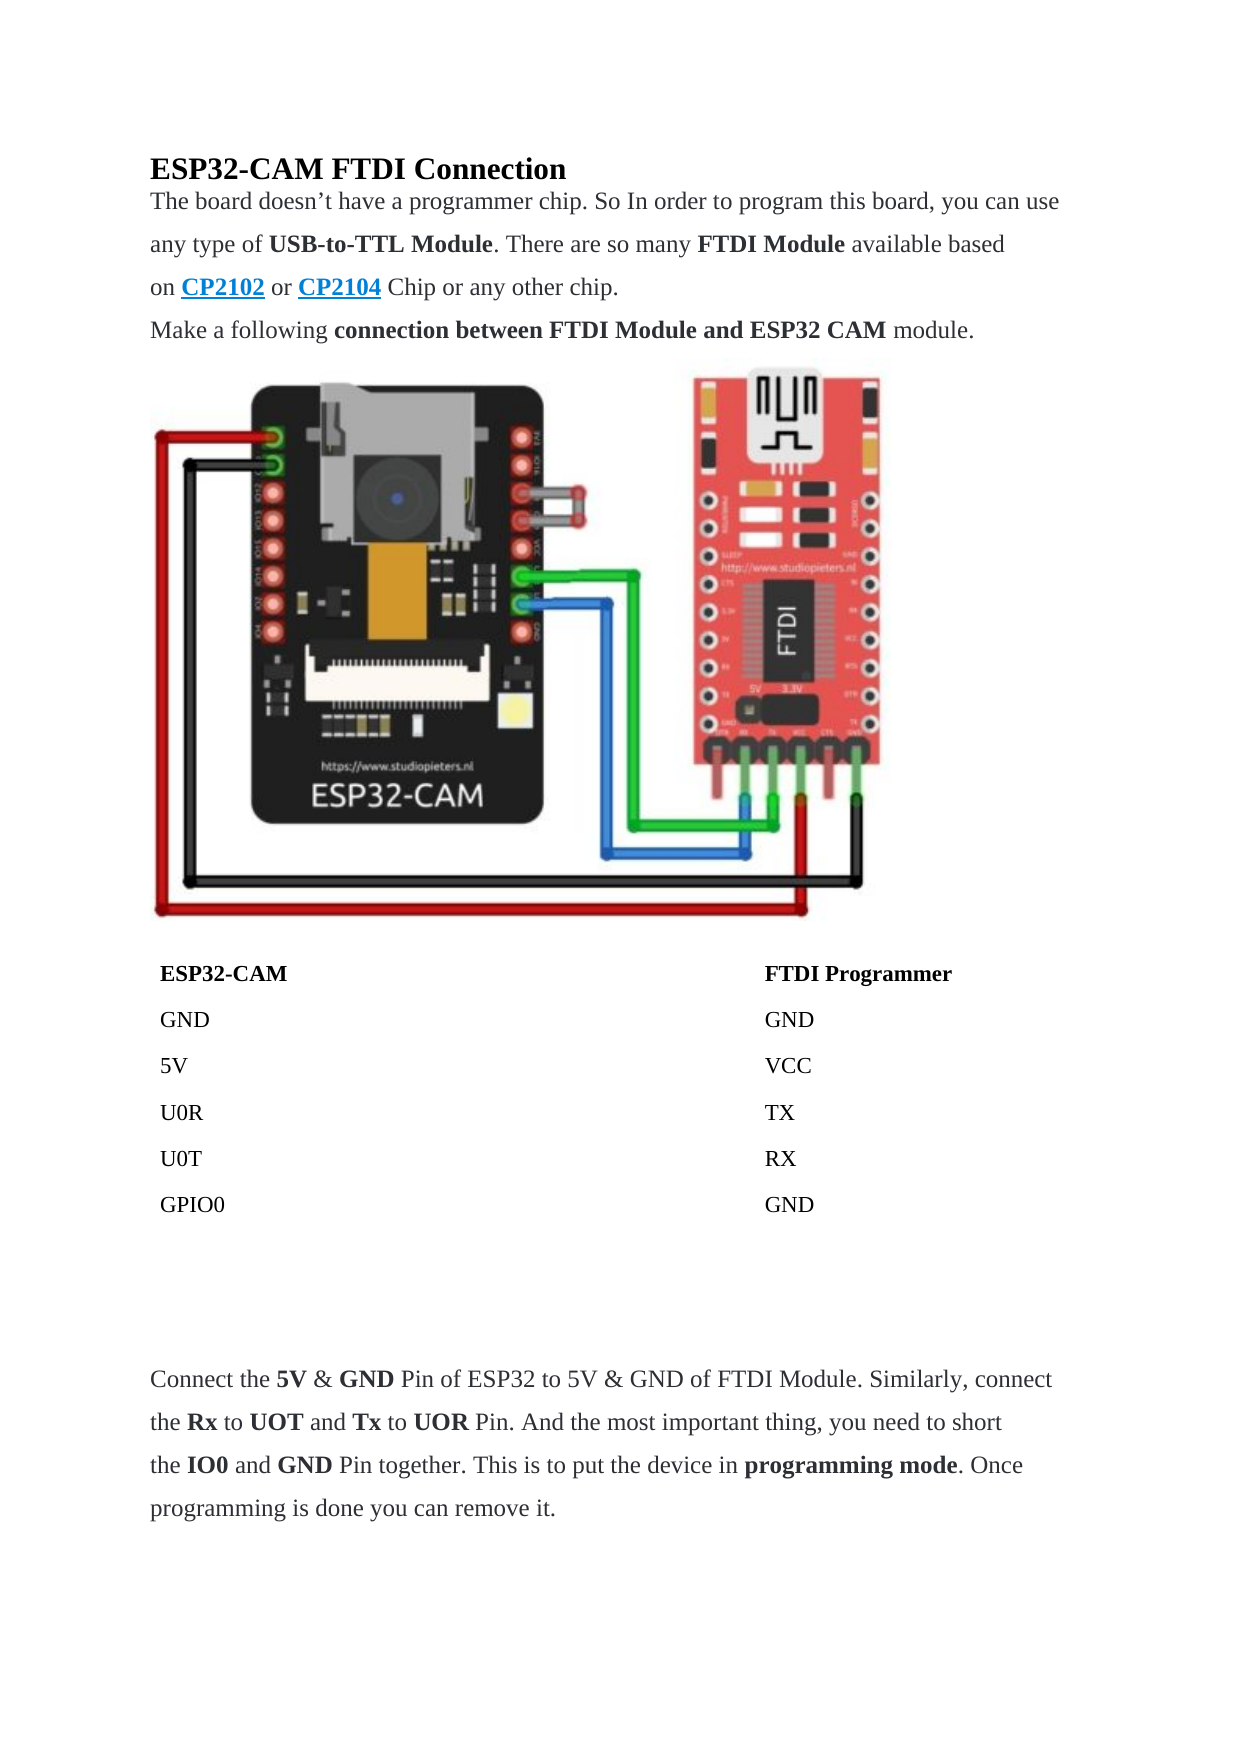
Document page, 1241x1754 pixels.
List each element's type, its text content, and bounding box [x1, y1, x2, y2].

table_cell U0T [150, 1135, 754, 1181]
table_cell GND [150, 996, 754, 1042]
text Connect the 5V & GND Pin of ESP32 to 5V & GND of FTDI Module. Similarly, connect the Rx to UOT and Tx to UOR Pin. And the most important thing, you need to short the IO0 and GND Pin together. This is to put the device in programming mode. Once programming is done you can remove it. [150, 1364, 1090, 1522]
table_cell GND [755, 996, 1240, 1042]
picture [150, 358, 891, 921]
table_cell GPIO0 [150, 1181, 754, 1228]
table_cell VCC [755, 1043, 1240, 1089]
table_cell GND [755, 1181, 1240, 1228]
table_cell U0R [150, 1089, 754, 1135]
table_cell 5V [150, 1043, 754, 1089]
table_header ESP32-CAM [150, 950, 754, 996]
table_header FTDI Programmer [755, 950, 1240, 996]
table_cell RX [755, 1135, 1240, 1181]
text The board doesn’t have a programmer chip. So In order to program this board, you can use any type of USB-to-TTL Module. There are so many FTDI Module available based on CP2102 or CP2104 Chip or any other chip. [150, 186, 1090, 301]
text Make a following connection between FTDI Module and ESP32 CAM module. [150, 315, 1090, 344]
subtitle ESP32-CAM FTDI Connection [150, 150, 1090, 186]
table_cell TX [755, 1089, 1240, 1135]
